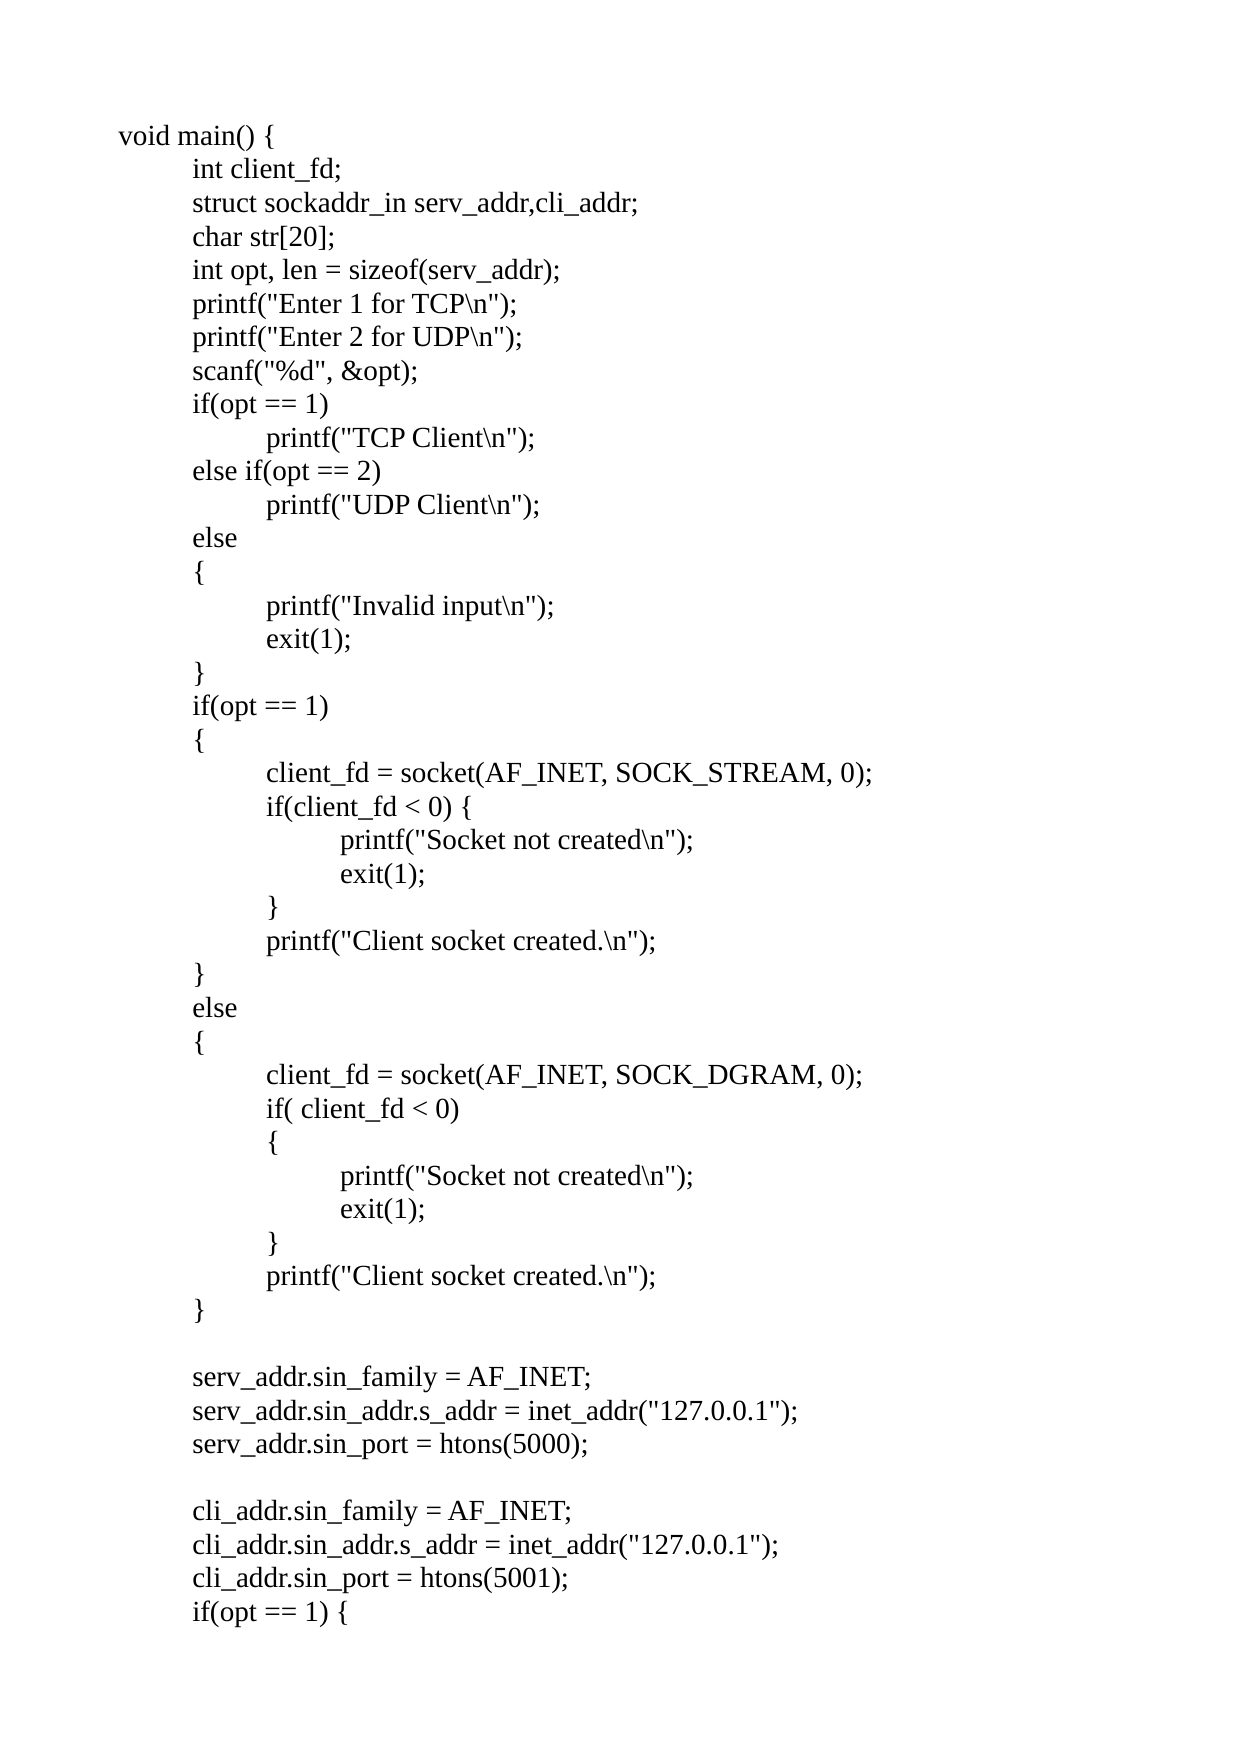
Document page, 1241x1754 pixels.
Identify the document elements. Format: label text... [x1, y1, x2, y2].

text if(client_fd < 0) { [118, 789, 1122, 822]
text printf("Enter 1 for TCP\n"); [118, 286, 1122, 319]
text { [118, 554, 1122, 588]
text } [118, 957, 1122, 990]
text exit(1); [118, 856, 1122, 889]
text cli_addr.sin_port = htons(5001); [118, 1560, 1122, 1594]
text if(opt == 1) { [118, 1594, 1122, 1627]
text if( client_fd < 0) [118, 1091, 1122, 1124]
text printf("Client socket created.\n"); [118, 1258, 1122, 1292]
text { [118, 1124, 1122, 1158]
text client_fd = socket(AF_INET, SOCK_DGRAM, 0); [118, 1057, 1122, 1091]
text printf("TCP Client\n"); [118, 420, 1122, 453]
text } [118, 655, 1122, 688]
text else [118, 521, 1122, 554]
text printf("Socket not created\n"); [118, 822, 1122, 856]
text printf("UDP Client\n"); [118, 487, 1122, 521]
text int opt, len = sizeof(serv_addr); [118, 252, 1122, 286]
text serv_addr.sin_port = htons(5000); [118, 1426, 1122, 1460]
text struct sockaddr_in serv_addr,cli_addr; [118, 185, 1122, 219]
text exit(1); [118, 621, 1122, 655]
text printf("Enter 2 for UDP\n"); [118, 319, 1122, 353]
text char str[20]; [118, 219, 1122, 252]
text } [118, 1292, 1122, 1326]
text else [118, 990, 1122, 1024]
text printf("Socket not created\n"); [118, 1158, 1122, 1191]
text if(opt == 1) [118, 688, 1122, 722]
text { [118, 722, 1122, 755]
text cli_addr.sin_addr.s_addr = inet_addr("127.0.0.1"); [118, 1527, 1122, 1560]
text int client_fd; [118, 152, 1122, 185]
text } [118, 1225, 1122, 1258]
text cli_addr.sin_family = AF_INET; [118, 1493, 1122, 1527]
text exit(1); [118, 1191, 1122, 1225]
text serv_addr.sin_addr.s_addr = inet_addr("127.0.0.1"); [118, 1393, 1122, 1426]
text scanf("%d", &opt); [118, 353, 1122, 386]
text client_fd = socket(AF_INET, SOCK_STREAM, 0); [118, 755, 1122, 789]
text printf("Client socket created.\n"); [118, 923, 1122, 957]
text if(opt == 1) [118, 386, 1122, 420]
text } [118, 889, 1122, 923]
text printf("Invalid input\n"); [118, 588, 1122, 621]
text void main() { [118, 118, 1122, 152]
text else if(opt == 2) [118, 453, 1122, 487]
text { [118, 1024, 1122, 1057]
text serv_addr.sin_family = AF_INET; [118, 1359, 1122, 1393]
